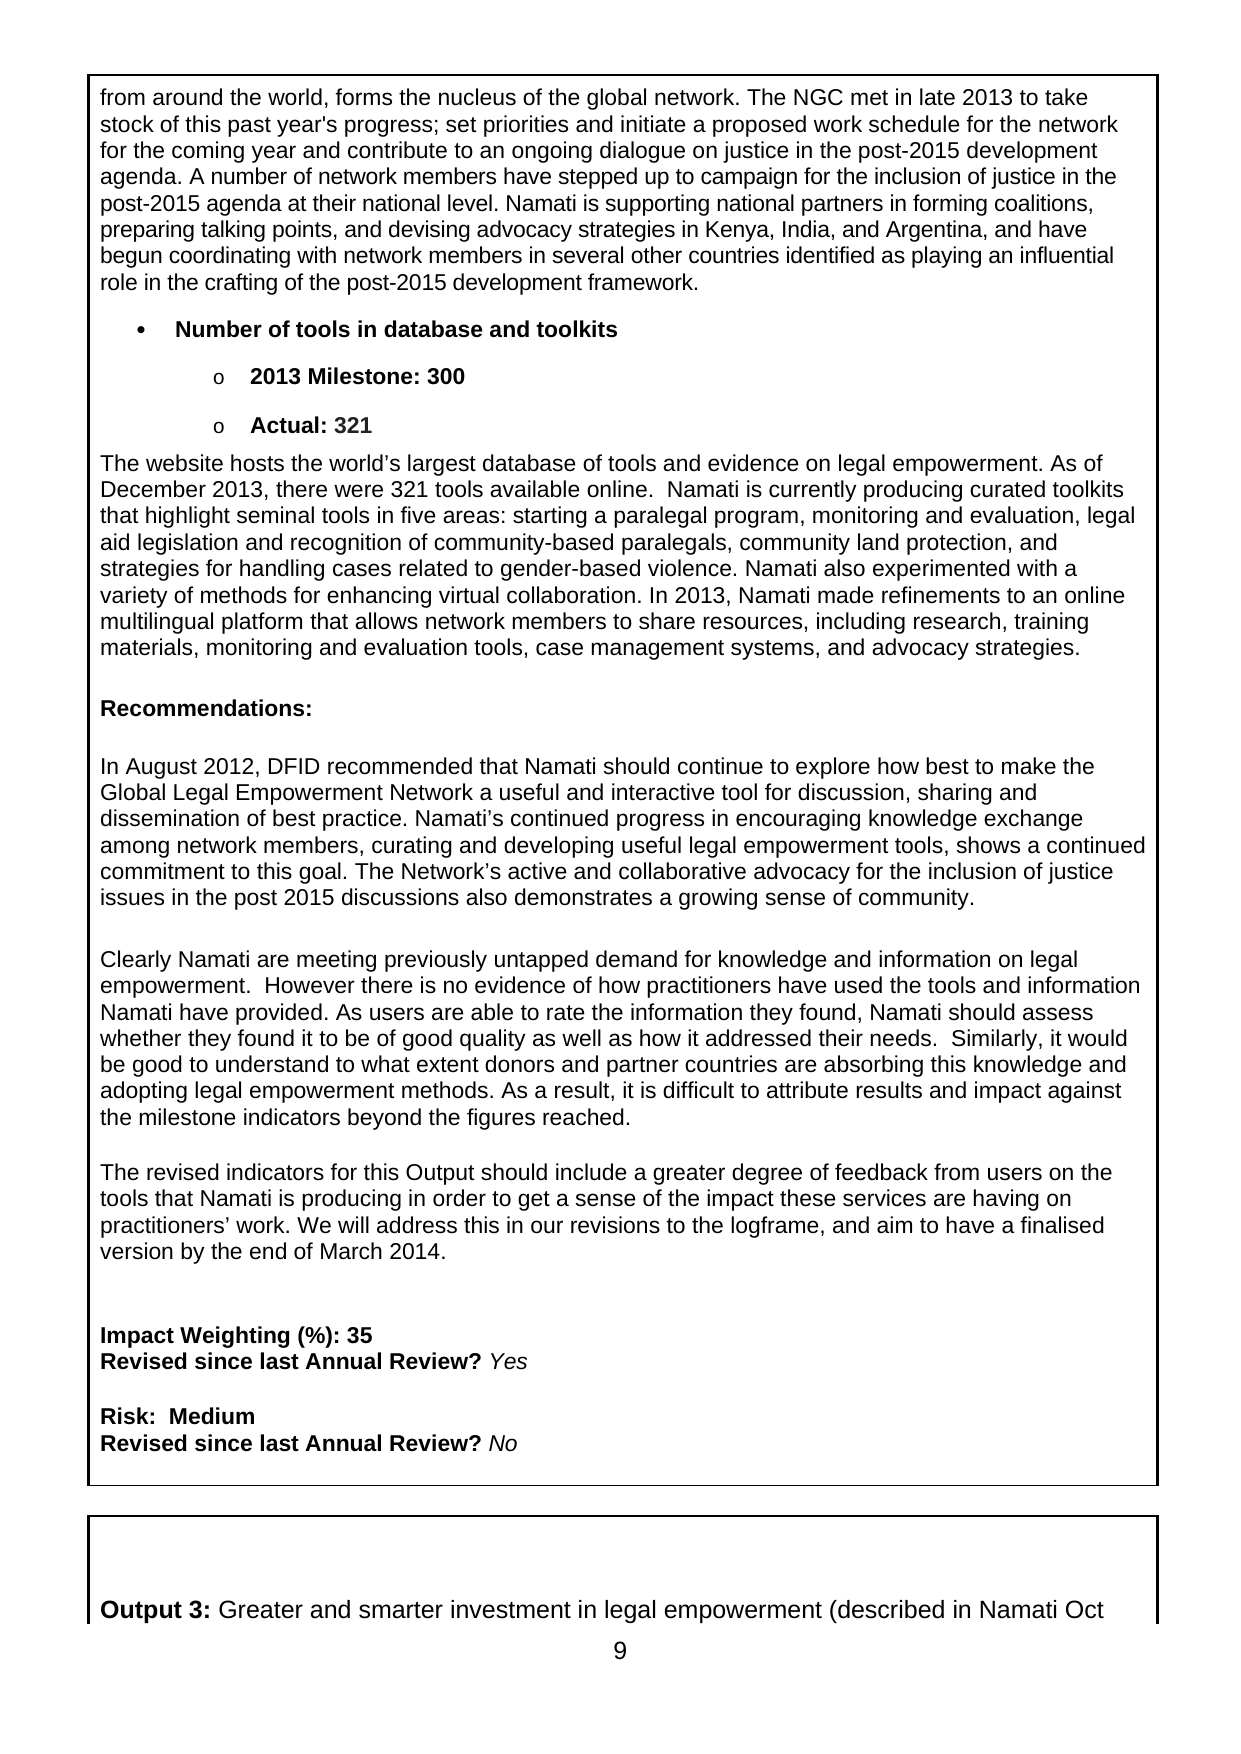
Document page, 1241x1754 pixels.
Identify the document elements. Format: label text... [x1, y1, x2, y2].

table_cell from around the world, forms the nucleus of the global network. The NGC met in late 2013 to take stock of this past year's progress; set priorities and initiate a proposed work schedule for the network for the coming year and contribute to an ongoing dialogue on justice in the post-2015 development agenda. A number of network members have stepped up to campaign for the inclusion of justice in the post-2015 agenda at their national level. Namati is supporting national partners in forming coalitions, preparing talking points, and devising advocacy strategies in Kenya, India, and Argentina, and have begun coordinating with network members in several other countries identified as playing an influential role in the crafting of the post-2015 development framework. Number of tools in database and toolkits 2013 Milestone: 300 Actual: 321 The website hosts the world’s largest database of tools and evidence on legal empowerment. As of December 2013, there were 321 tools available online. Namati is currently producing curated toolkits that highlight seminal tools in five areas: starting a paralegal program, monitoring and evaluation, legal aid legislation and recognition of community-based paralegals, community land protection, and strategies for handling cases related to gender-based violence. Namati also experimented with a variety of methods for enhancing virtual collaboration. In 2013, Namati made refinements to an online multilingual platform that allows network members to share resources, including research, training materials, monitoring and evaluation tools, case management systems, and advocacy strategies. Recommendations: In August 2012, DFID recommended that Namati should continue to explore how best to make the Global Legal Empowerment Network a useful and interactive tool for discussion, sharing and dissemination of best practice. Namati’s continued progress in encouraging knowledge exchange among network members, curating and developing useful legal empowerment tools, shows a continued commitment to this goal. The Network’s active and collaborative advocacy for the inclusion of justice issues in the post 2015 discussions also demonstrates a growing sense of community. Clearly Namati are meeting previously untapped demand for knowledge and information on legal empowerment. However there is no evidence of how practitioners have used the tools and information Namati have provided. As users are able to rate the information they found, Namati should assess whether they found it to be of good quality as well as how it addressed their needs. Similarly, it would be good to understand to what extent donors and partner countries are absorbing this knowledge and adopting legal empowerment methods. As a result, it is difficult to attribute results and impact against the milestone indicators beyond the figures reached. The revised indicators for this Output should include a greater degree of feedback from users on the tools that Namati is producing in order to get a sense of the impact these services are having on practitioners’ work. We will address this in our revisions to the logframe, and aim to have a finalised version by the end of March 2014. Impact Weighting (%): 35 Revised since last Annual Review? Yes Risk: Medium Revised since last Annual Review? No [90, 76, 1156, 1485]
table_header Output 3: Greater and smarter investment in legal empowerment (described in Namati Oct [90, 1517, 1156, 1624]
